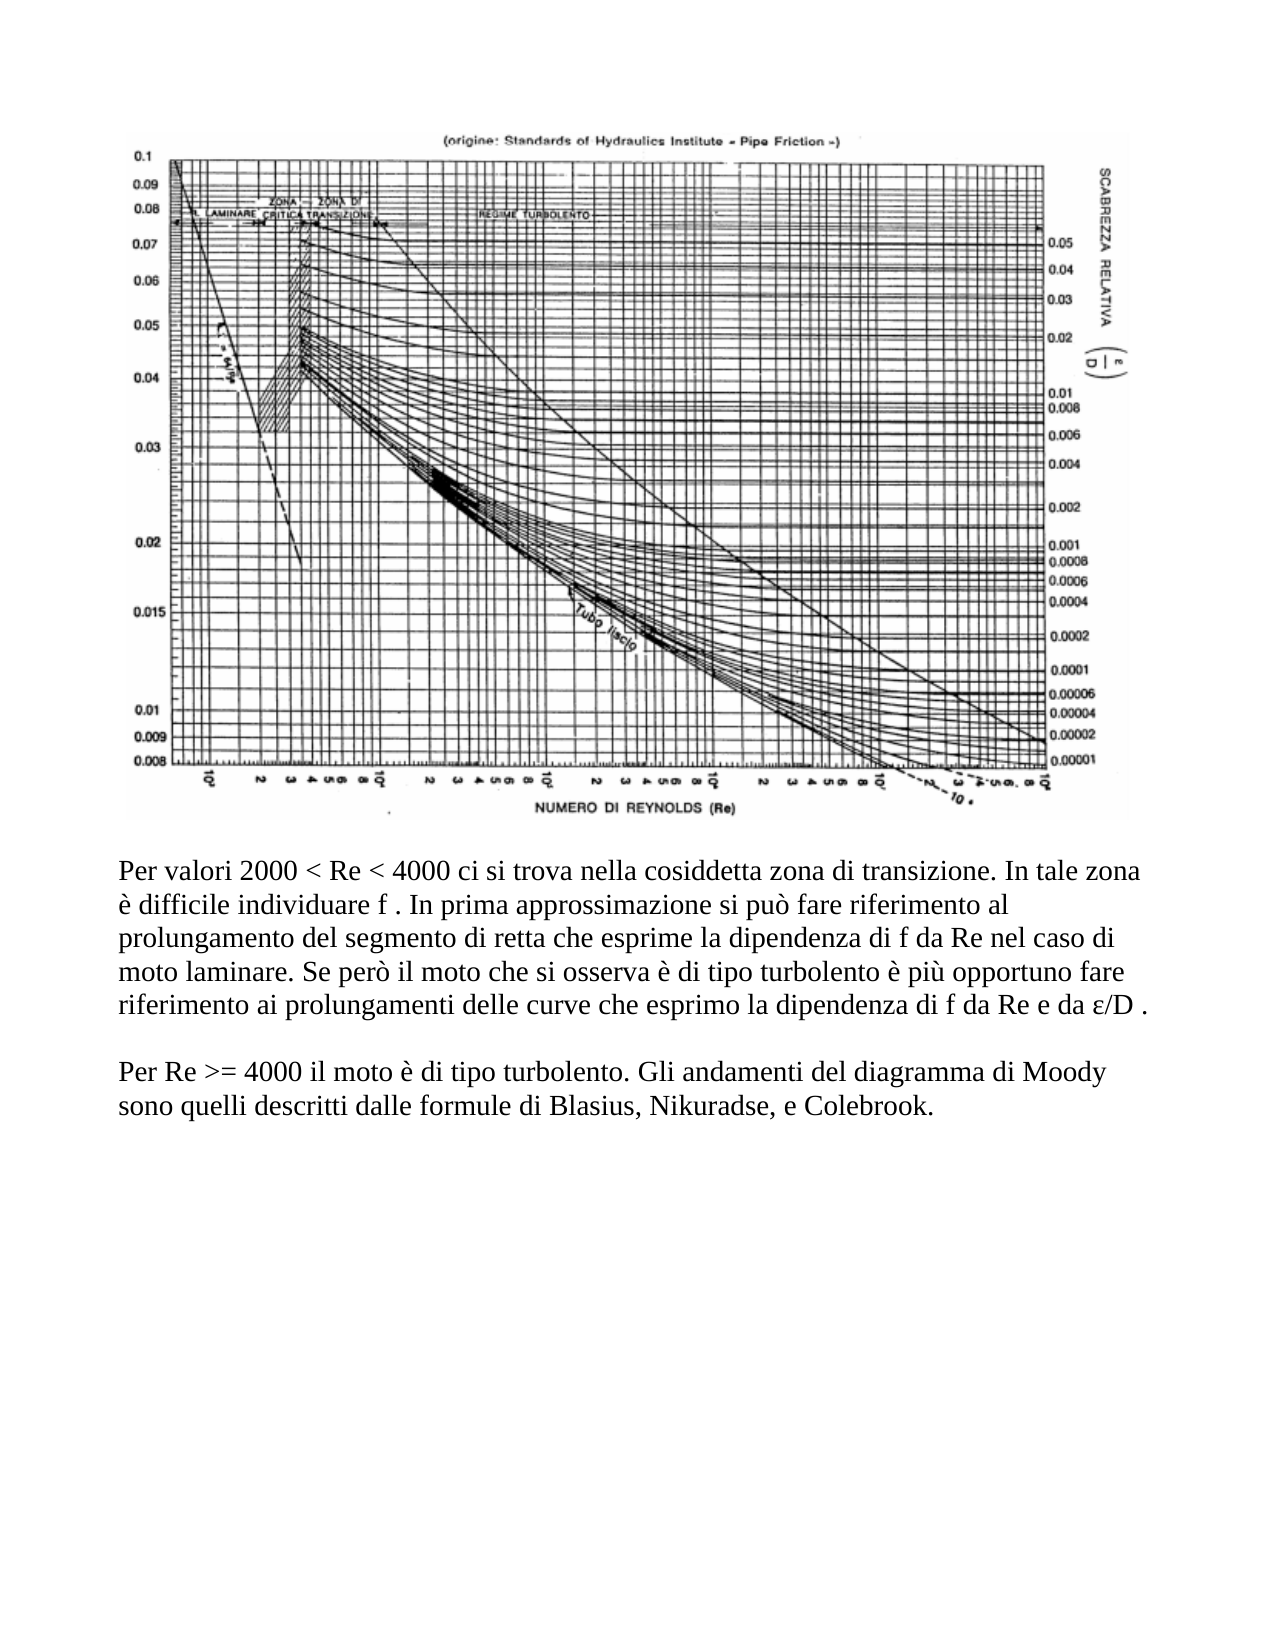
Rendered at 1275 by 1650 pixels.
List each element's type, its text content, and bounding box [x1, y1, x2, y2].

text Per valori 2000 < Re < 4000 ci si trova nella cosiddetta zona di transizione. In tale zona è difficile individuare f . In prima approssimazione si può fare riferimento al prolungamento del segmento di retta che esprime la dipendenza di f da Re nel caso di moto laminare. Se però il moto che si osserva è di tipo turbolento è più opportuno fare riferimento ai prolungamenti delle curve che esprimo la dipendenza di f da Re e da ε/D . [118, 853, 1157, 1021]
picture [118, 118, 1157, 820]
text Per Re >= 4000 il moto è di tipo turbolento. Gli andamenti del diagramma di Moody sono quelli descritti dalle formule di Blasius, Nikuradse, e Colebrook. [118, 1054, 1157, 1122]
